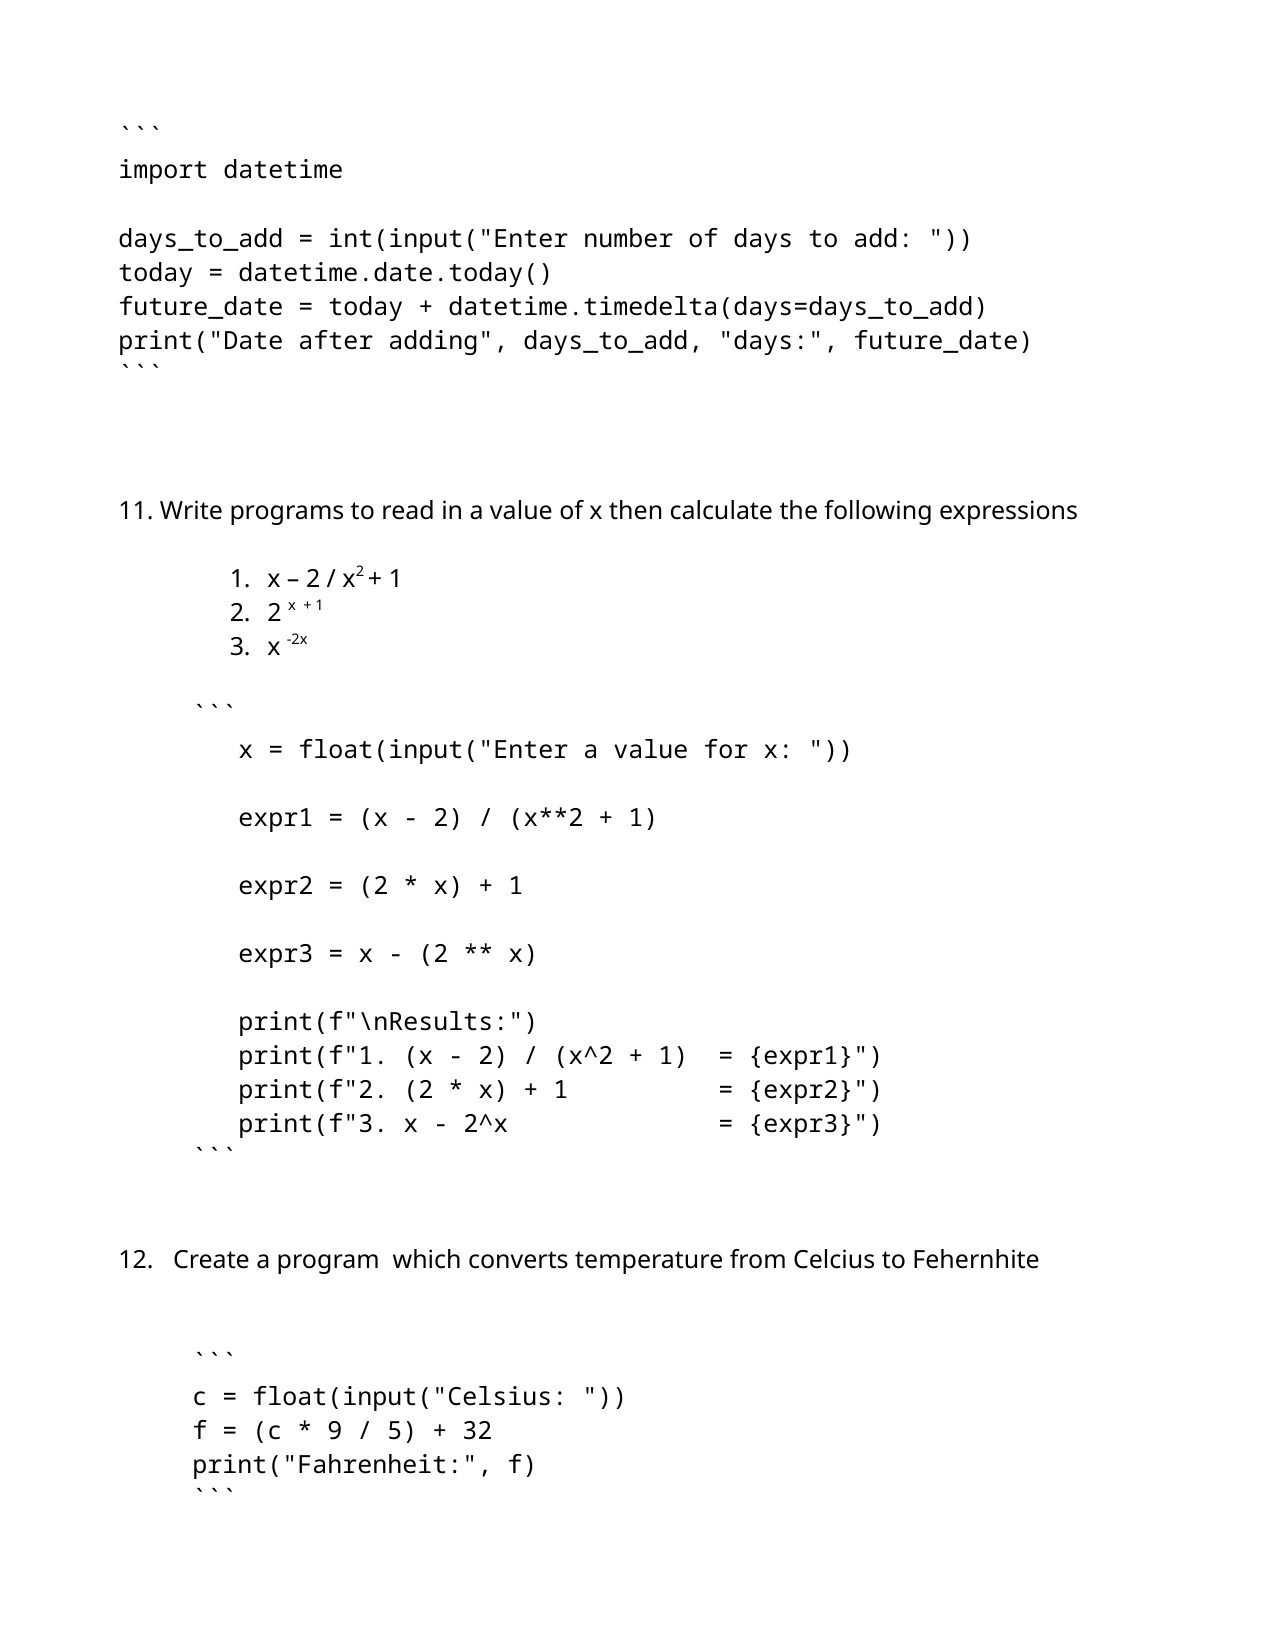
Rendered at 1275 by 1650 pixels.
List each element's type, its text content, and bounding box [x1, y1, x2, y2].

text print(f"\nResults:") [118, 1004, 1157, 1038]
text ``` [118, 118, 1157, 152]
text expr3 = x - (2 ** x) [118, 936, 1157, 970]
text ``` [118, 357, 1157, 391]
text 11. Write programs to read in a value of x then calculate the following expressions [118, 493, 1157, 527]
text ``` [118, 1344, 1157, 1378]
text import datetime [118, 152, 1157, 186]
list x -2x [229, 629, 1157, 663]
text print(f"1. (x - 2) / (x^2 + 1) = {expr1}") [118, 1038, 1157, 1072]
text print(f"3. x - 2^x = {expr3}") [118, 1106, 1157, 1140]
text ``` [118, 1481, 1157, 1515]
text print("Date after adding", days_to_add, "days:", future_date) [118, 322, 1157, 357]
text 12. Create a program which converts temperature from Celcius to Fehernhite [118, 1242, 1157, 1276]
list 2 x + 1 [229, 595, 1157, 629]
text days_to_add = int(input("Enter number of days to add: ")) [118, 220, 1157, 254]
text ``` [118, 697, 1157, 731]
text x = float(input("Enter a value for x: ")) [118, 731, 1157, 765]
text future_date = today + datetime.timedelta(days=days_to_add) [118, 288, 1157, 322]
text expr2 = (2 * x) + 1 [118, 867, 1157, 902]
text print("Fahrenheit:", f) [118, 1447, 1157, 1481]
text print(f"2. (2 * x) + 1 = {expr2}") [118, 1072, 1157, 1106]
text f = (c * 9 / 5) + 32 [118, 1412, 1157, 1447]
text ``` [118, 1140, 1157, 1174]
text today = datetime.date.today() [118, 254, 1157, 288]
text c = float(input("Celsius: ")) [118, 1378, 1157, 1412]
text expr1 = (x - 2) / (x**2 + 1) [118, 799, 1157, 833]
list x – 2 / x2 + 1 [229, 561, 1157, 595]
